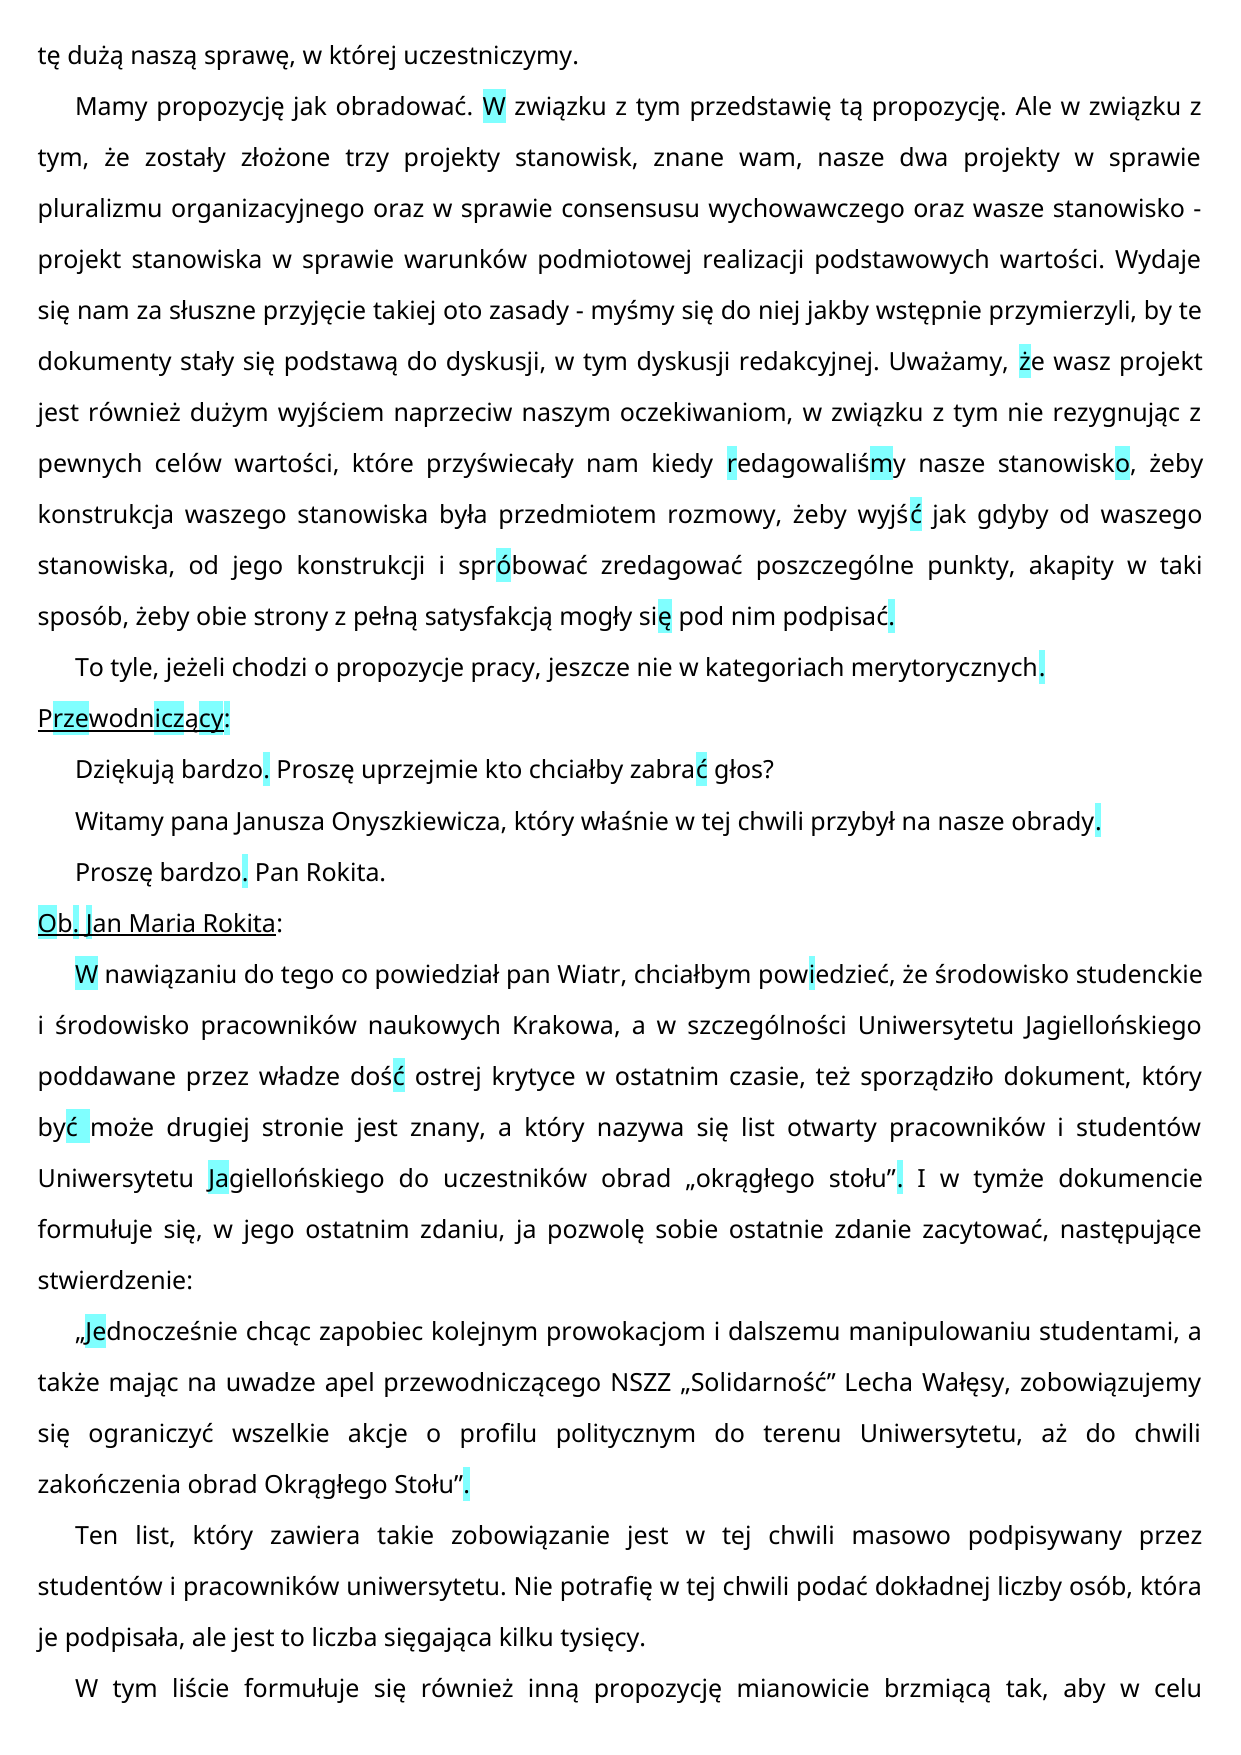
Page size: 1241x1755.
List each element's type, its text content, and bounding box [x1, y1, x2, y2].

text Witamy pana Janusza Onyszkiewicza, który właśnie w tej chwili przybył na nasze obrady. [37, 803, 1203, 837]
text W tym liście formułuje się również inną propozycję mianowicie brzmiącą tak, aby w celu [37, 1671, 1203, 1705]
text W nawiązaniu do tego co powiedział pan Wiatr, chciałbym powiedzieć, że środowisko studenckie i środowisko pracowników naukowych Krakowa, a w szczególności Uniwersytetu Jagiellońskiego poddawane przez władze dość ostrej krytyce w ostatnim czasie, też sporządziło dokument, który być może drugiej stronie jest znany, a który nazywa się list otwarty pracowników i studentów Uniwersytetu Jagiellońskiego do uczestników obrad „okrągłego stołu”. I w tymże dokumencie formułuje się, w jego ostatnim zdaniu, ja pozwolę sobie ostatnie zdanie zacytować, następujące stwierdzenie: [37, 956, 1203, 1297]
text Ten list, który zawiera takie zobowiązanie jest w tej chwili masowo podpisywany przez studentów i pracowników uniwersytetu. Nie potrafię w tej chwili podać dokładnej liczby osób, która je podpisała, ale jest to liczba sięgająca kilku tysięcy. [37, 1518, 1203, 1654]
text „Jednocześnie chcąc zapobiec kolejnym prowokacjom i dalszemu manipulowaniu studentami, a także mając na uwadze apel przewodniczącego NSZZ „Solidarność” Lecha Wałęsy, zobowiązujemy się ograniczyć wszelkie akcje o profilu politycznym do terenu Uniwersytetu, aż do chwili zakończenia obrad Okrągłego Stołu”. [37, 1313, 1203, 1501]
text Proszę bardzo. Pan Rokita. [37, 854, 1203, 888]
text Dziękują bardzo. Proszę uprzejmie kto chciałby zabrać głos? [37, 752, 1203, 786]
text To tyle, jeżeli chodzi o propozycje pracy, jeszcze nie w kategoriach merytorycznych. [37, 650, 1203, 684]
text Przewodniczący: [37, 701, 1203, 735]
text tę dużą naszą sprawę, w której uczestniczymy. [37, 37, 1203, 72]
text Ob. Jan Maria Rokita: [37, 905, 1203, 939]
text Mamy propozycję jak obradować. W związku z tym przedstawię tą propozycję. Ale w związku z tym, że zostały złożone trzy projekty stanowisk, znane wam, nasze dwa projekty w sprawie pluralizmu organizacyjnego oraz w sprawie consensusu wychowawczego oraz wasze stanowisko - projekt stanowiska w sprawie warunków podmiotowej realizacji podstawowych wartości. Wydaje się nam za słuszne przyjęcie takiej oto zasady - myśmy się do niej jakby wstępnie przymierzyli, by te dokumenty stały się podstawą do dyskusji, w tym dyskusji redakcyjnej. Uważamy, że wasz projekt jest również dużym wyjściem naprzeciw naszym oczekiwaniom, w związku z tym nie rezygnując z pewnych celów wartości, które przyświecały nam kiedy redagowaliśmy nasze stanowisko, żeby konstrukcja waszego stanowiska była przedmiotem rozmowy, żeby wyjść jak gdyby od waszego stanowiska, od jego konstrukcji i spróbować zredagować poszczególne punkty, akapity w taki sposób, żeby obie strony z pełną satysfakcją mogły się pod nim podpisać. [37, 88, 1203, 633]
